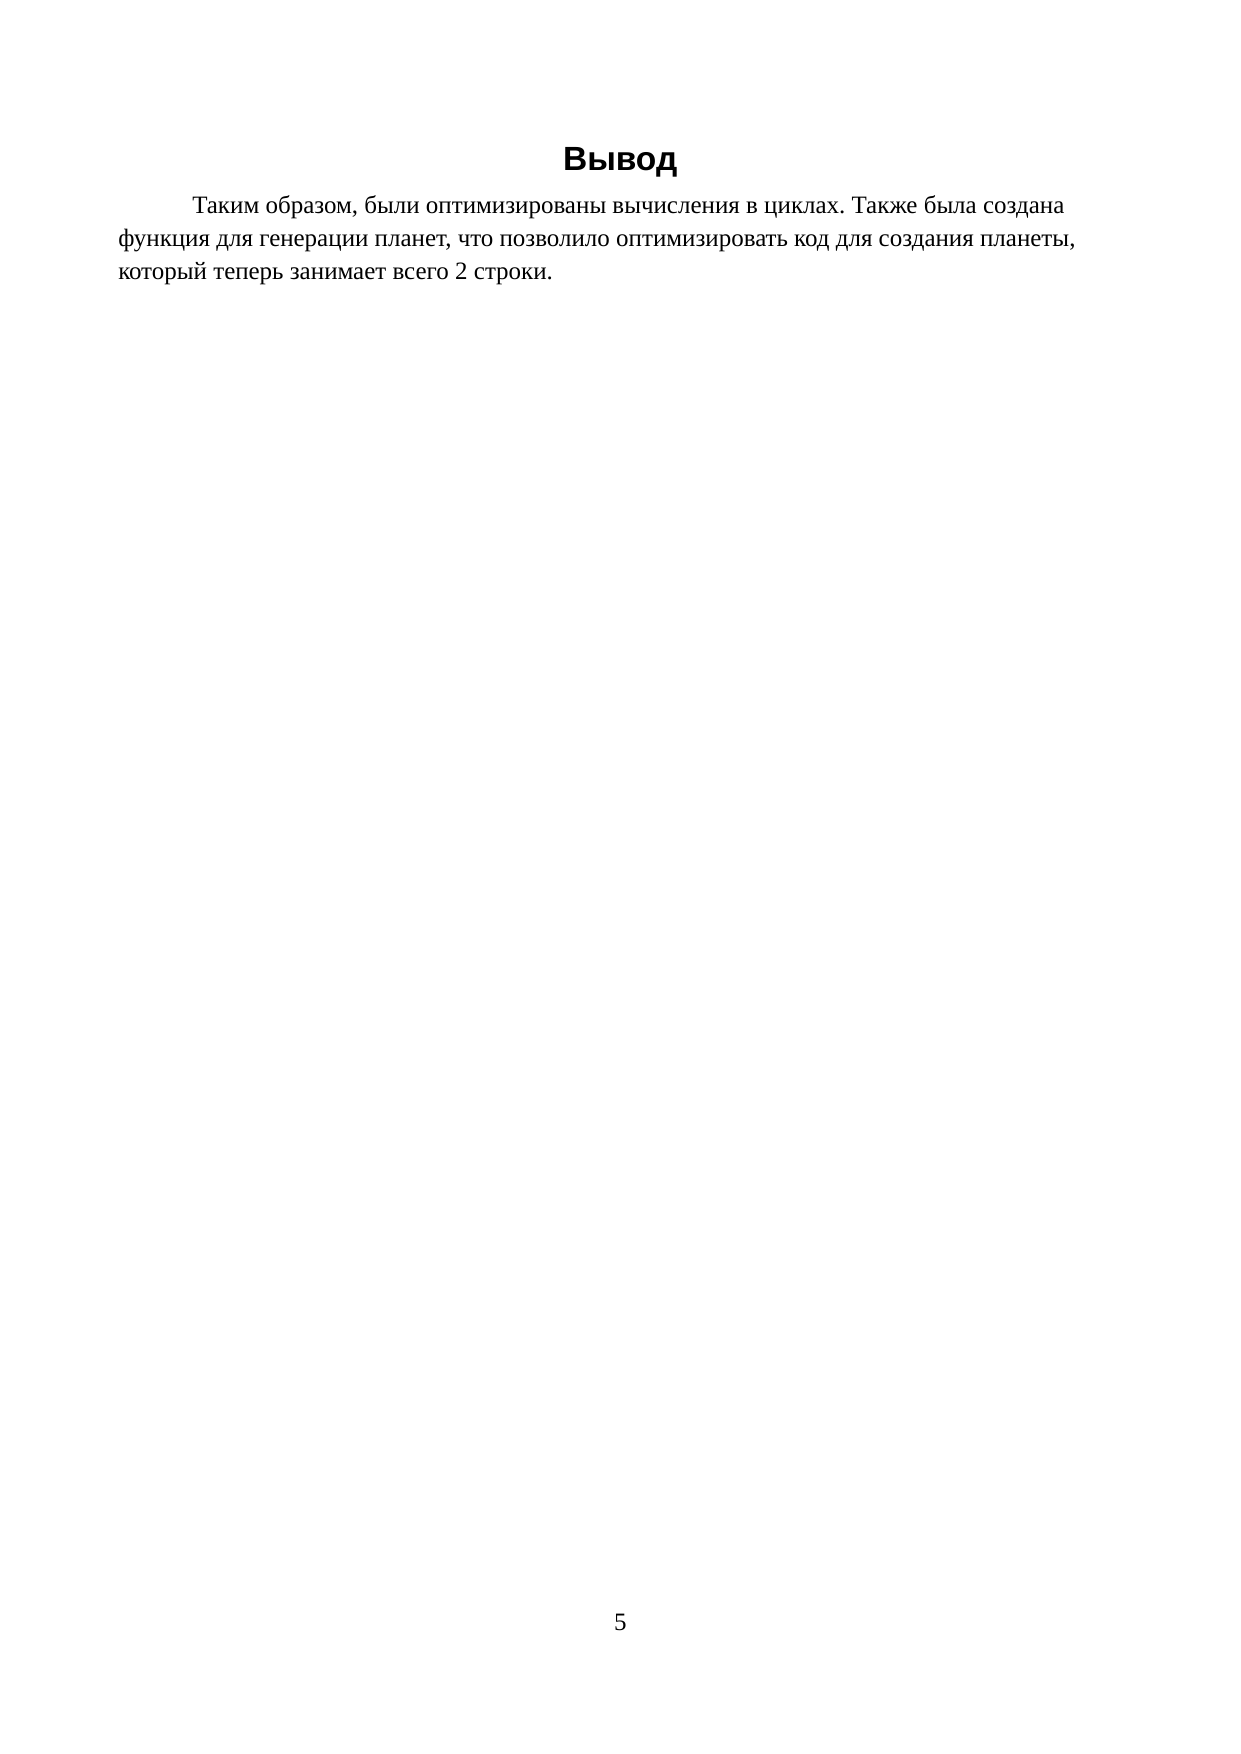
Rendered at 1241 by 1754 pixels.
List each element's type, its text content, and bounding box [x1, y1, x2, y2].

text Таким образом, были оптимизированы вычисления в циклах. Также была создана функция для генерации планет, что позволило оптимизировать код для создания планеты, который теперь занимает всего 2 строки. [118, 190, 1122, 285]
subtitle Вывод [118, 139, 1122, 178]
